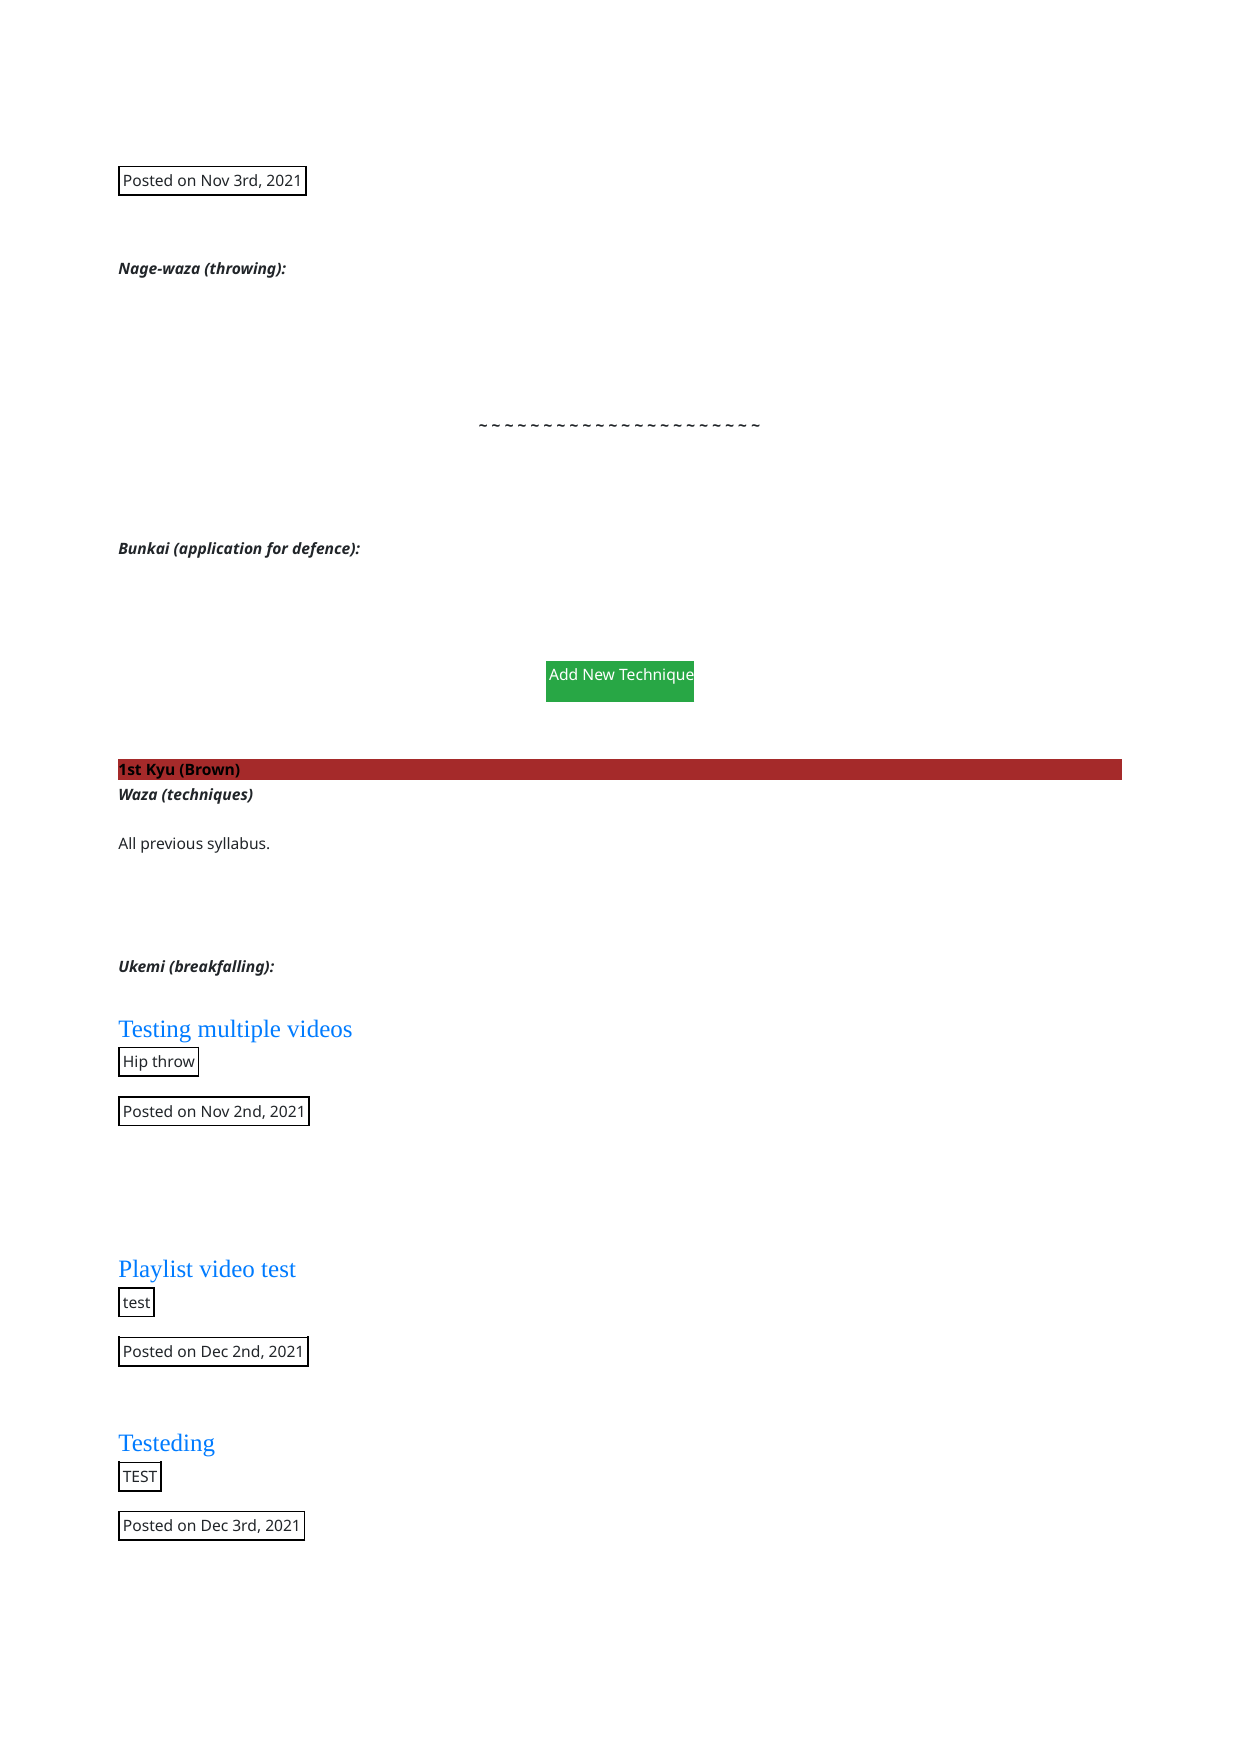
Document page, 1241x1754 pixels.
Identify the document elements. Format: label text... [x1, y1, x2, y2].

text All previous syllabus. [118, 808, 1122, 854]
text Waza (techniques) [118, 784, 1122, 805]
text [155, 1287, 1122, 1317]
text Nage-waza (throwing): [118, 258, 1122, 279]
text Playlist video test [118, 1254, 1122, 1283]
text [199, 1047, 1122, 1077]
text Posted on Dec 3rd, 2021 [120, 1512, 304, 1539]
text Add New Technique [118, 661, 1122, 744]
text Bunkai (application for defence): [118, 538, 1122, 559]
text TEST [120, 1463, 160, 1490]
text Posted on Nov 3rd, 2021 [120, 167, 305, 194]
text test [120, 1289, 153, 1316]
text [309, 1336, 1122, 1367]
text [310, 1096, 1122, 1126]
text ~ ~ ~ ~ ~ ~ ~ ~ ~ ~ ~ ~ ~ ~ ~ ~ ~ ~ ~ ~ ~ ~ [118, 414, 1122, 436]
text [162, 1461, 1122, 1492]
text Posted on Dec 2nd, 2021 [120, 1338, 307, 1365]
text Posted on Nov 2nd, 2021 [120, 1098, 308, 1125]
text Testeding [118, 1428, 1122, 1457]
text Hip throw [120, 1048, 198, 1075]
text [307, 166, 1122, 196]
text Testing multiple videos [118, 1014, 1122, 1042]
subtitle 1st Kyu (Brown) [118, 759, 1122, 780]
text Ukemi (breakfalling): [118, 956, 1122, 977]
text [305, 1511, 1122, 1541]
